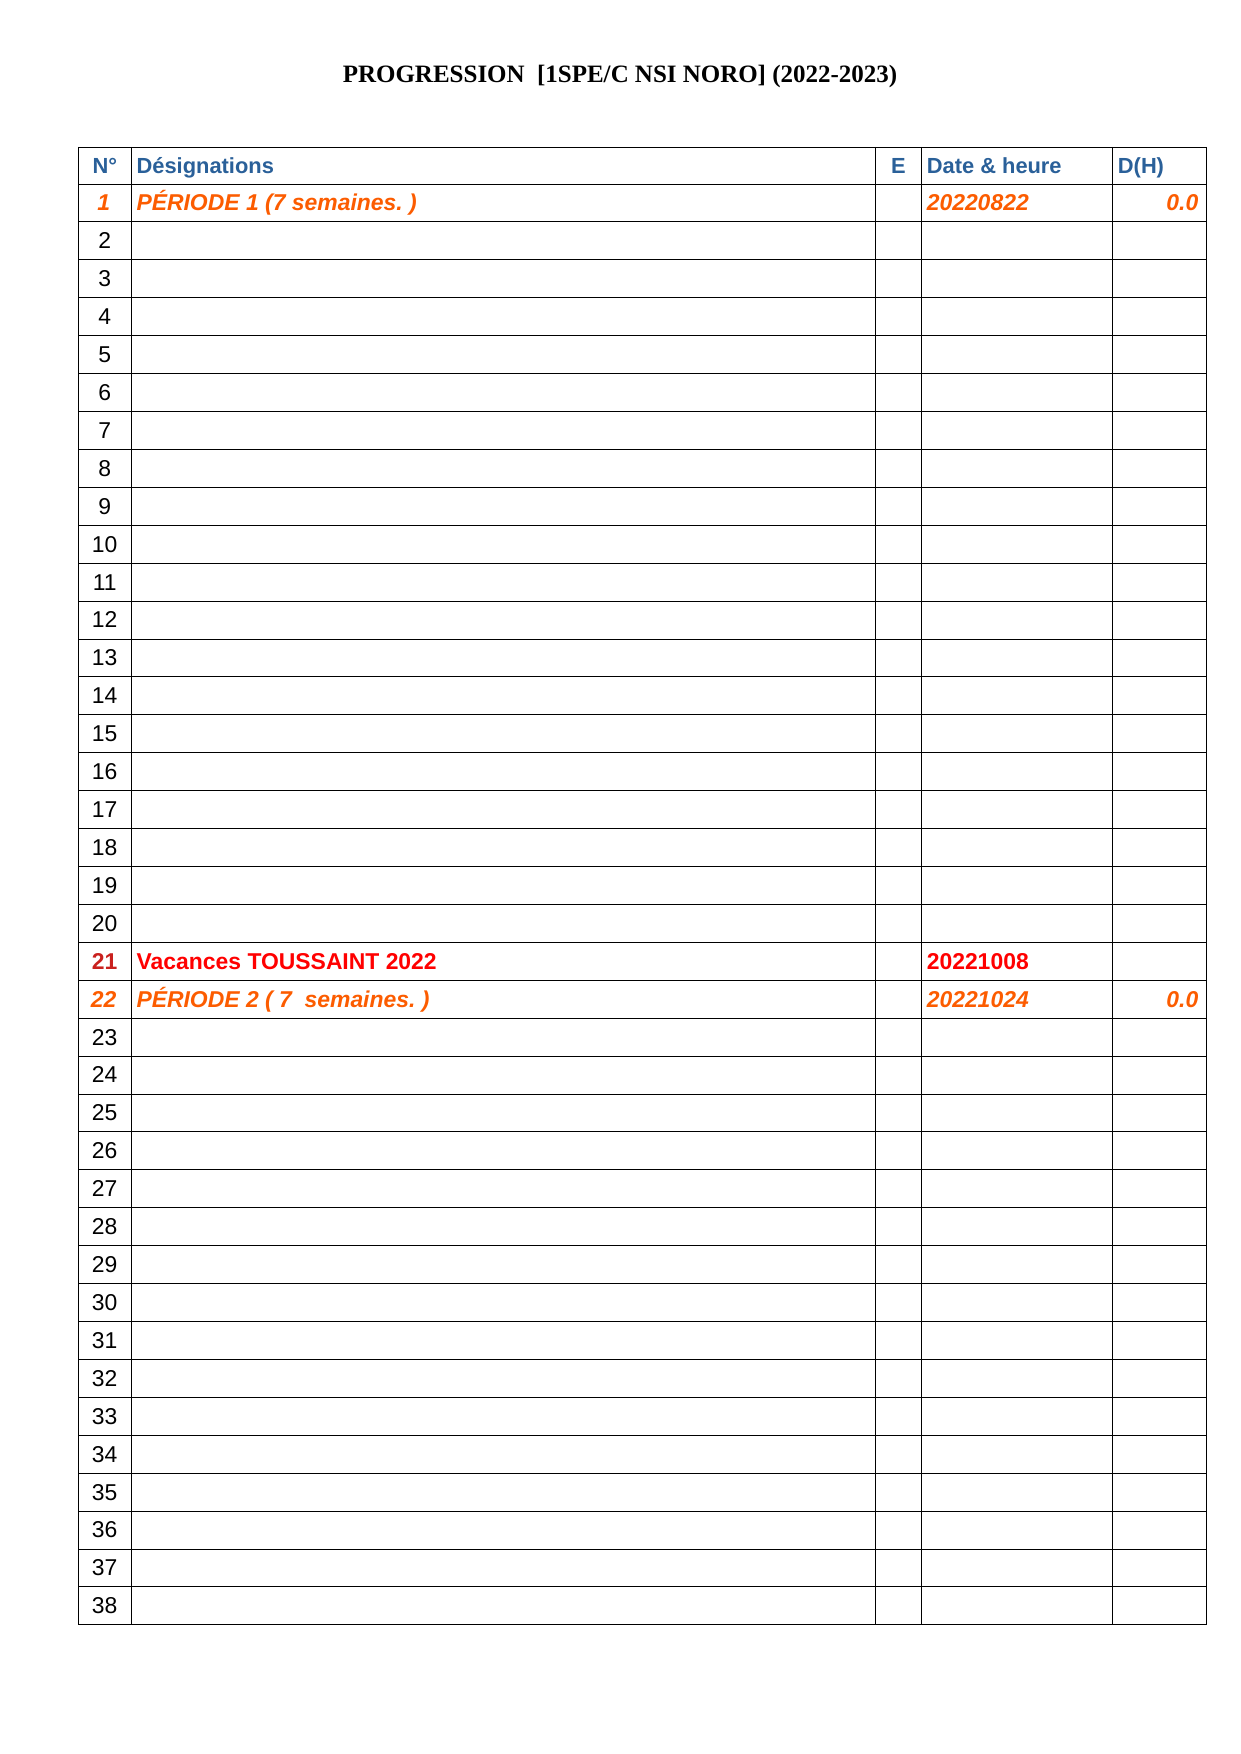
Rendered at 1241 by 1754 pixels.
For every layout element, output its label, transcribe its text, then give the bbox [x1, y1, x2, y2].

table_cell 24 [79, 1057, 131, 1093]
table_cell [876, 336, 921, 373]
table_cell [132, 1360, 875, 1397]
table_cell 8 [79, 450, 131, 487]
table_cell [1113, 260, 1206, 297]
table_cell [922, 829, 1112, 866]
table_cell [1113, 1019, 1206, 1056]
table_cell [1113, 602, 1206, 638]
table_cell [132, 1057, 875, 1093]
table_cell [132, 1132, 875, 1169]
table_cell [922, 1322, 1112, 1359]
table_cell [132, 412, 875, 449]
table_cell [132, 298, 875, 335]
table_cell [876, 1436, 921, 1473]
table_cell [1113, 1095, 1206, 1131]
table_cell 13 [79, 640, 131, 676]
table_cell [132, 602, 875, 638]
table_cell [922, 1246, 1112, 1283]
table_cell [132, 526, 875, 563]
table_cell [922, 715, 1112, 752]
table_cell 5 [79, 336, 131, 373]
table_cell 20 [79, 905, 131, 942]
table_cell PÉRIODE 1 (7 semaines. ) [132, 185, 875, 221]
table_cell [132, 1095, 875, 1131]
table_header N° [79, 148, 131, 183]
table_cell [1113, 1208, 1206, 1245]
table_cell [1113, 412, 1206, 449]
table_cell 37 [79, 1550, 131, 1586]
table_cell 30 [79, 1284, 131, 1321]
table_cell 29 [79, 1246, 131, 1283]
table_cell 38 [79, 1587, 131, 1624]
table_cell 0,0 [1113, 981, 1206, 1018]
table_cell 31 [79, 1322, 131, 1359]
table_cell [132, 1587, 875, 1624]
table_cell [132, 677, 875, 714]
table_cell [132, 640, 875, 676]
table_cell [922, 336, 1112, 373]
table_cell [922, 791, 1112, 828]
table_cell [876, 943, 921, 980]
table_cell [132, 1284, 875, 1321]
table_cell 26 [79, 1132, 131, 1169]
table_cell [876, 1095, 921, 1131]
table_cell [1113, 905, 1206, 942]
table_cell 9 [79, 488, 131, 525]
table_cell [922, 526, 1112, 563]
table_cell [1113, 867, 1206, 904]
table_cell [1113, 1587, 1206, 1624]
table_cell [922, 753, 1112, 790]
table_cell [876, 867, 921, 904]
table_cell 12 [79, 602, 131, 638]
table_cell [132, 1550, 875, 1586]
table_cell [876, 298, 921, 335]
table_cell 20221024 [922, 981, 1112, 1018]
table_cell [1113, 1284, 1206, 1321]
table_header D(H) [1113, 148, 1206, 183]
table_cell [1113, 640, 1206, 676]
table_cell [876, 640, 921, 676]
table_cell [876, 829, 921, 866]
table_cell [876, 1284, 921, 1321]
table_cell [132, 260, 875, 297]
table_cell [922, 298, 1112, 335]
table_cell [922, 488, 1112, 525]
table_cell [876, 412, 921, 449]
table_cell [132, 1512, 875, 1548]
table_cell [876, 1170, 921, 1207]
table_cell [876, 753, 921, 790]
table_cell [876, 260, 921, 297]
table_cell [132, 905, 875, 942]
table_cell [922, 1095, 1112, 1131]
table_cell [876, 488, 921, 525]
table_cell [922, 1208, 1112, 1245]
table_cell [1113, 753, 1206, 790]
table_cell 18 [79, 829, 131, 866]
table_cell [876, 715, 921, 752]
table_cell [1113, 1246, 1206, 1283]
table_cell 17 [79, 791, 131, 828]
table_cell [132, 222, 875, 259]
table_cell [876, 526, 921, 563]
table_cell [876, 1322, 921, 1359]
table_cell [922, 677, 1112, 714]
table_cell 14 [79, 677, 131, 714]
table_cell [132, 829, 875, 866]
table_header Date & heure [922, 148, 1112, 183]
table_cell [876, 222, 921, 259]
table_cell [1113, 715, 1206, 752]
table_cell 20220822 [922, 185, 1112, 221]
table_cell [922, 412, 1112, 449]
table_cell [876, 1057, 921, 1093]
table_cell [922, 867, 1112, 904]
table_cell [132, 1019, 875, 1056]
table_cell [922, 374, 1112, 411]
table_cell [922, 1398, 1112, 1435]
table_cell [132, 791, 875, 828]
table_header E [876, 148, 921, 183]
table_cell [876, 1132, 921, 1169]
table_cell [922, 1436, 1112, 1473]
table_cell [132, 1436, 875, 1473]
table_cell [132, 1170, 875, 1207]
table_cell PÉRIODE 2 ( 7 semaines. ) [132, 981, 875, 1018]
table_cell 33 [79, 1398, 131, 1435]
table_cell [922, 905, 1112, 942]
table_cell [876, 374, 921, 411]
table_cell [922, 1284, 1112, 1321]
table_cell [132, 1322, 875, 1359]
table_cell [876, 1550, 921, 1586]
table_cell 11 [79, 564, 131, 601]
table_cell [1113, 450, 1206, 487]
table_cell 0,0 [1113, 185, 1206, 221]
table_header Désignations [132, 148, 875, 183]
table_cell 25 [79, 1095, 131, 1131]
table_cell [876, 185, 921, 221]
table_cell [876, 564, 921, 601]
table_cell [132, 374, 875, 411]
table_cell [1113, 829, 1206, 866]
table_cell 2 [79, 222, 131, 259]
table_cell [876, 602, 921, 638]
table_cell [922, 1587, 1112, 1624]
table_cell [1113, 1550, 1206, 1586]
table_cell [132, 1474, 875, 1511]
table_cell [922, 640, 1112, 676]
table_cell [1113, 1512, 1206, 1548]
table_cell [1113, 298, 1206, 335]
table_cell 23 [79, 1019, 131, 1056]
table_cell [876, 450, 921, 487]
table_cell [922, 564, 1112, 601]
table_cell 27 [79, 1170, 131, 1207]
table_cell [1113, 222, 1206, 259]
table_cell [922, 602, 1112, 638]
table_cell [922, 1057, 1112, 1093]
table_cell [922, 1550, 1112, 1586]
table_cell [876, 1587, 921, 1624]
table_cell [876, 1512, 921, 1548]
table_cell [876, 1208, 921, 1245]
table_cell [132, 336, 875, 373]
table_cell 16 [79, 753, 131, 790]
table_cell [922, 1132, 1112, 1169]
table_cell [922, 1512, 1112, 1548]
table_cell [1113, 488, 1206, 525]
table_cell [1113, 374, 1206, 411]
table_cell 7 [79, 412, 131, 449]
table_cell 20221008 [922, 943, 1112, 980]
table_cell [922, 1170, 1112, 1207]
table_cell [1113, 1360, 1206, 1397]
table_cell [876, 1246, 921, 1283]
table_cell 19 [79, 867, 131, 904]
table_cell 35 [79, 1474, 131, 1511]
table_cell [1113, 943, 1206, 980]
table_cell [1113, 1436, 1206, 1473]
table_cell [132, 1398, 875, 1435]
table_cell [132, 564, 875, 601]
table_cell [876, 791, 921, 828]
table_cell [1113, 1474, 1206, 1511]
table_cell 28 [79, 1208, 131, 1245]
table_cell [132, 1208, 875, 1245]
table_cell 4 [79, 298, 131, 335]
table_cell [1113, 526, 1206, 563]
table_cell 10 [79, 526, 131, 563]
table_cell [132, 753, 875, 790]
table_cell 1 [79, 185, 131, 221]
table_cell [922, 450, 1112, 487]
table_cell [876, 981, 921, 1018]
table_cell 6 [79, 374, 131, 411]
table_cell [1113, 336, 1206, 373]
table_cell 21 [79, 943, 131, 980]
table_cell [1113, 1398, 1206, 1435]
table_cell [876, 1019, 921, 1056]
table_cell 34 [79, 1436, 131, 1473]
table_cell [876, 905, 921, 942]
table_cell [922, 222, 1112, 259]
table_cell [132, 450, 875, 487]
table_cell 32 [79, 1360, 131, 1397]
table_cell 15 [79, 715, 131, 752]
table_cell [876, 1474, 921, 1511]
table_cell [922, 260, 1112, 297]
table_cell [1113, 677, 1206, 714]
table_cell [876, 677, 921, 714]
table_cell 36 [79, 1512, 131, 1548]
table_cell [1113, 791, 1206, 828]
table_cell [876, 1360, 921, 1397]
table_cell [922, 1474, 1112, 1511]
table_cell [132, 1246, 875, 1283]
table_cell [922, 1019, 1112, 1056]
table_cell [876, 1398, 921, 1435]
table_cell [1113, 564, 1206, 601]
table_cell Vacances TOUSSAINT 2022 [132, 943, 875, 980]
table_cell [1113, 1132, 1206, 1169]
table_cell [1113, 1057, 1206, 1093]
table_cell [132, 488, 875, 525]
table_cell [132, 867, 875, 904]
table_cell 22 [79, 981, 131, 1018]
table_cell [922, 1360, 1112, 1397]
table_cell [132, 715, 875, 752]
table_cell [1113, 1322, 1206, 1359]
table_cell [1113, 1170, 1206, 1207]
table_cell 3 [79, 260, 131, 297]
